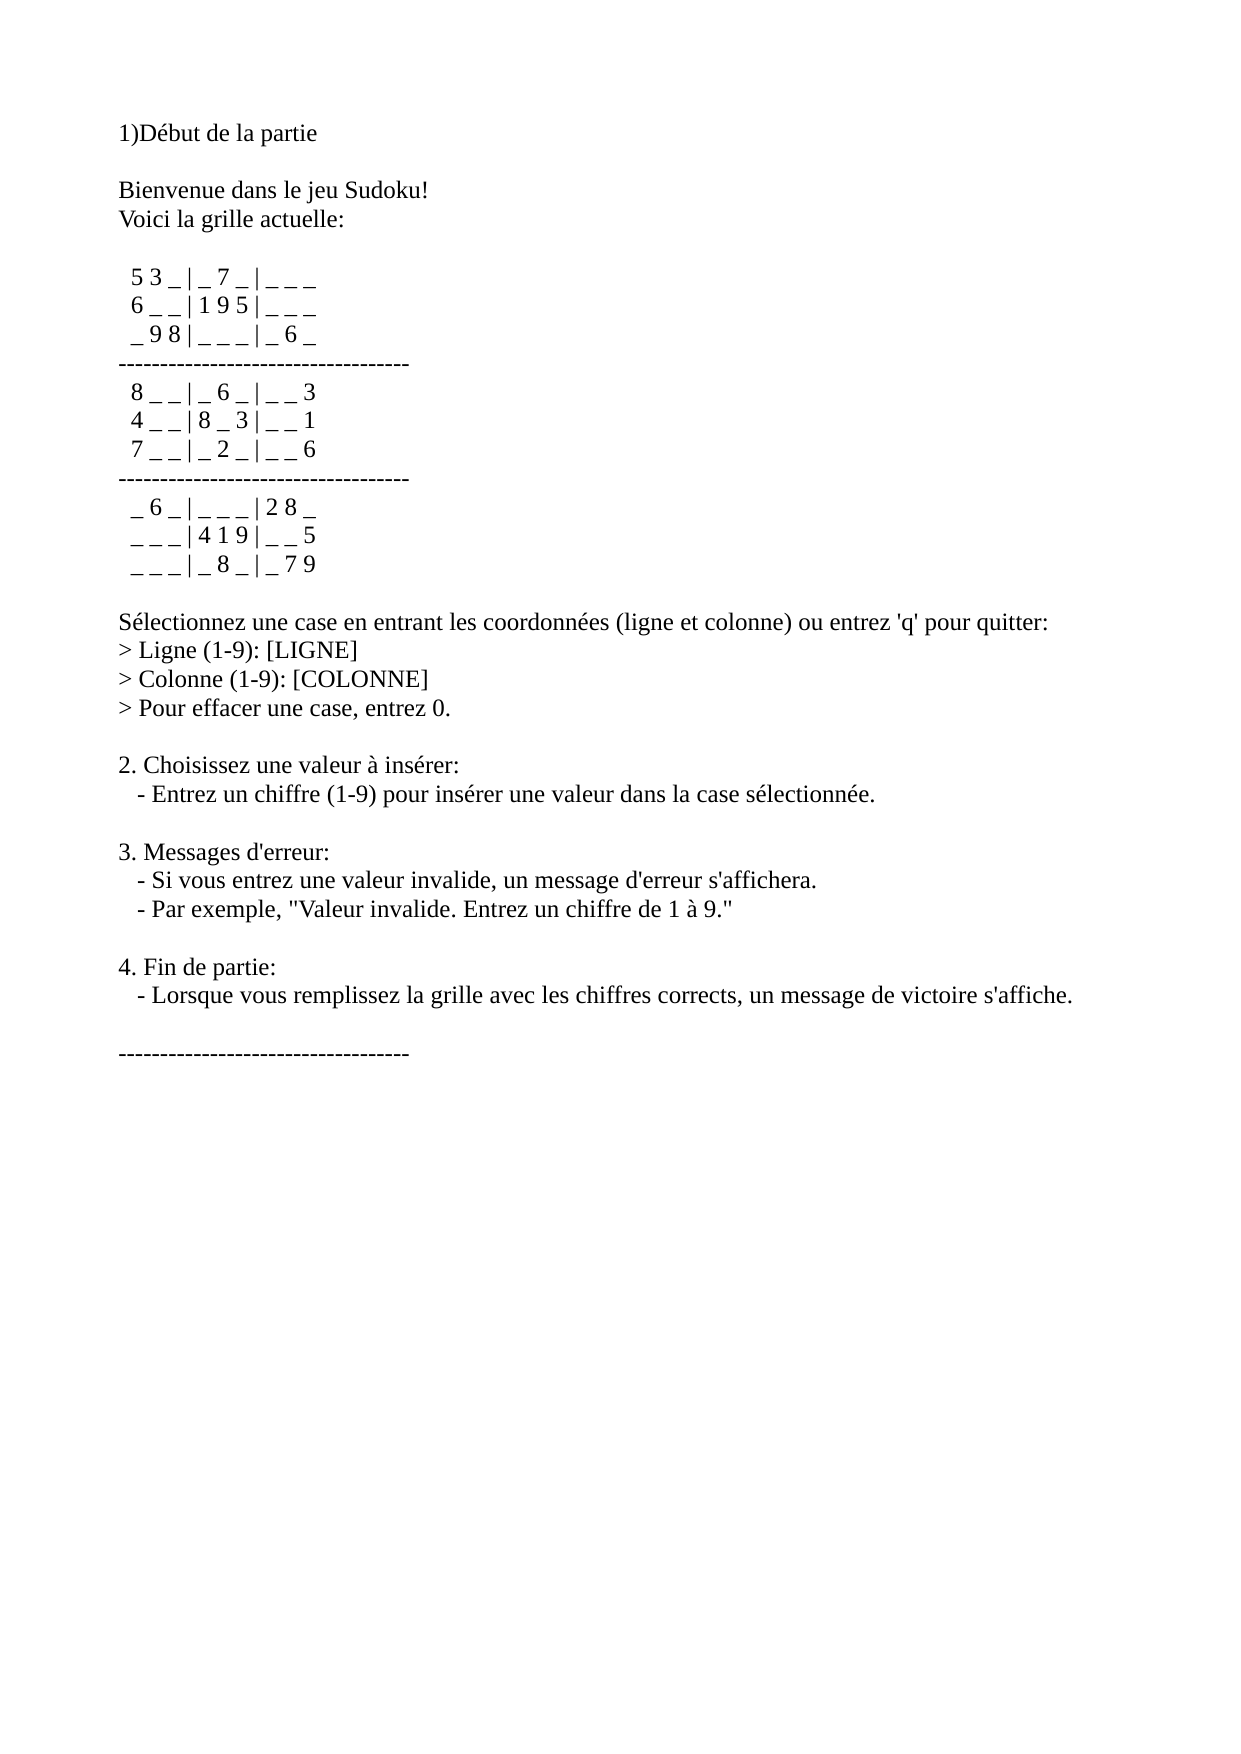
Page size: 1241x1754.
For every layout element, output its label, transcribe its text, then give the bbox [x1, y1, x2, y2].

text 4 _ _ | 8 _ 3 | _ _ 1 [118, 406, 1122, 434]
text > Ligne (1-9): [LIGNE] [118, 636, 1122, 664]
text ----------------------------------- [118, 463, 1122, 492]
text - Lorsque vous remplissez la grille avec les chiffres corrects, un message de victoire s'affiche. [118, 981, 1122, 1009]
text > Pour effacer une case, entrez 0. [118, 693, 1122, 722]
text 5 3 _ | _ 7 _ | _ _ _ [118, 262, 1122, 291]
text _ _ _ | 4 1 9 | _ _ 5 [118, 521, 1122, 549]
text 7 _ _ | _ 2 _ | _ _ 6 [118, 434, 1122, 463]
text 1)Début de la partie [118, 118, 1122, 147]
text - Entrez un chiffre (1-9) pour insérer une valeur dans la case sélectionnée. [118, 779, 1122, 808]
text 2. Choisissez une valeur à insérer: [118, 751, 1122, 779]
text - Si vous entrez une valeur invalide, un message d'erreur s'affichera. [118, 866, 1122, 894]
text ----------------------------------- [118, 1038, 1122, 1067]
text _ 6 _ | _ _ _ | 2 8 _ [118, 492, 1122, 521]
text 3. Messages d'erreur: [118, 837, 1122, 866]
text - Par exemple, "Valeur invalide. Entrez un chiffre de 1 à 9." [118, 894, 1122, 923]
text _ _ _ | _ 8 _ | _ 7 9 [118, 549, 1122, 578]
text _ 9 8 | _ _ _ | _ 6 _ [118, 319, 1122, 348]
text 4. Fin de partie: [118, 952, 1122, 981]
text 6 _ _ | 1 9 5 | _ _ _ [118, 291, 1122, 319]
text ----------------------------------- [118, 348, 1122, 377]
text Sélectionnez une case en entrant les coordonnées (ligne et colonne) ou entrez 'q' pour quitter: [118, 607, 1122, 636]
text Voici la grille actuelle: [118, 204, 1122, 233]
text Bienvenue dans le jeu Sudoku! [118, 176, 1122, 204]
text 8 _ _ | _ 6 _ | _ _ 3 [118, 377, 1122, 406]
text > Colonne (1-9): [COLONNE] [118, 664, 1122, 693]
